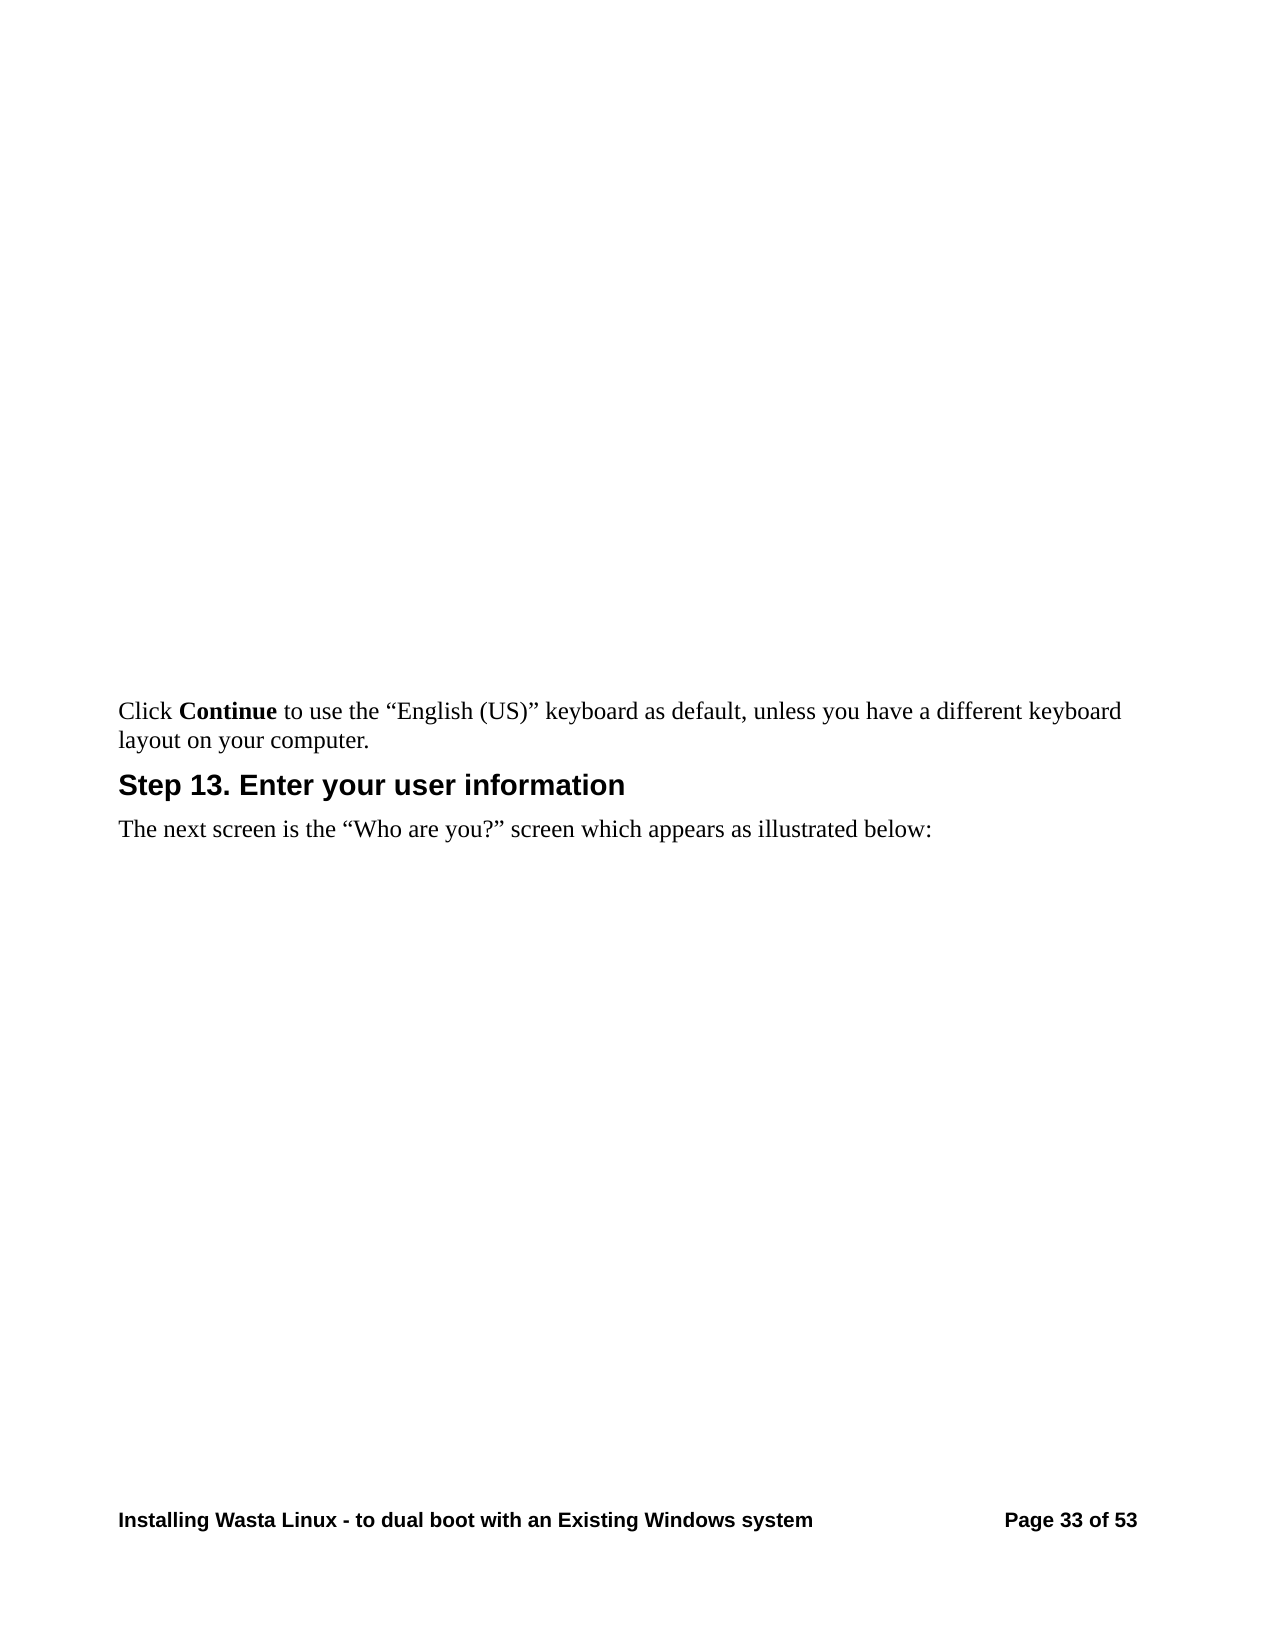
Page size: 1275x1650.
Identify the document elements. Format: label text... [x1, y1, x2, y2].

subtitle Step 13. Enter your user information [118, 768, 1157, 802]
text The next screen is the “Who are you?” screen which appears as illustrated below: [118, 814, 1157, 843]
text Click Continue to use the “English (US)” keyboard as default, unless you have a different keyboard layout on your computer. [118, 696, 1157, 753]
